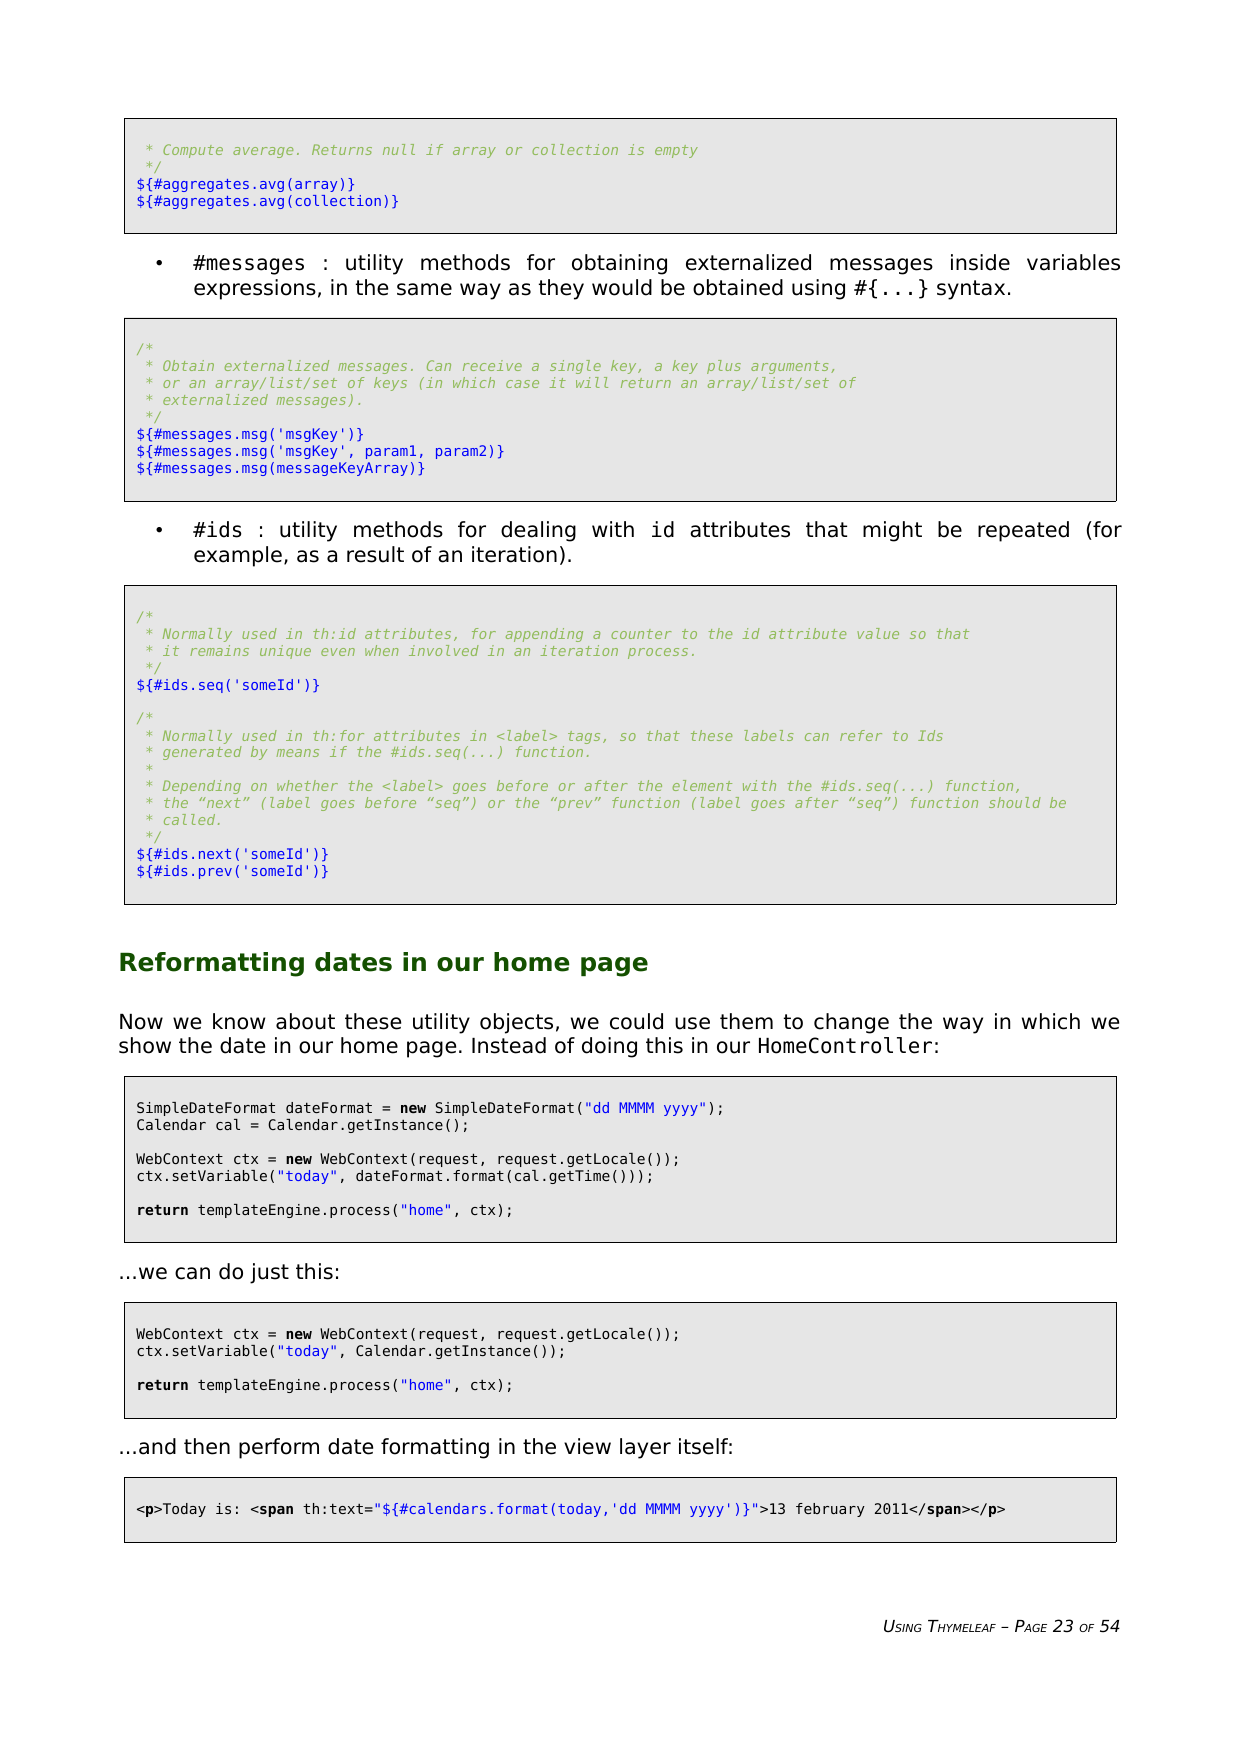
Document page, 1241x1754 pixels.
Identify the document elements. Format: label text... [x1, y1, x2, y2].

list #ids : utility methods for dealing with id attributes that might be repeated (for example, as a result of an iteration). [156, 518, 1122, 567]
text ...we can do just this: [118, 1260, 1122, 1284]
text WebContext ctx = new WebContext(request, request.getLocale()); ctx.setVariable("today", Calendar.getInstance()); return templateEngine.process("home", ctx); [125, 1303, 1116, 1418]
text SimpleDateFormat dateFormat = new SimpleDateFormat("dd MMMM yyyy"); Calendar cal = Calendar.getInstance(); WebContext ctx = new WebContext(request, request.getLocale()); ctx.setVariable("today", dateFormat.format(cal.getTime())); return templateEngine.process("home", ctx); [125, 1077, 1116, 1242]
text Now we know about these utility objects, we could use them to change the way in which we show the date in our home page. Instead of doing this in our HomeController: [118, 1010, 1122, 1058]
text <p>Today is: <span th:text="${#calendars.format(today,'dd MMMM yyyy')}">13 february 2011</span></p> [125, 1478, 1116, 1542]
text * Compute average. Returns null if array or collection is empty */ ${#aggregates.avg(array)} ${#aggregates.avg(collection)} [125, 119, 1116, 233]
subtitle Reformatting dates in our home page [118, 948, 1122, 977]
text /* * Normally used in th:id attributes, for appending a counter to the id attribute value so that * it remains unique even when involved in an iteration process. */ ${#ids.seq('someId')} /* * Normally used in th:for attributes in <label> tags, so that these labels can refer to Ids * generated by means if the #ids.seq(...) function. * * Depending on whether the <label> goes before or after the element with the #ids.seq(...) function, * the “next” (label goes before “seq”) or the “prev” function (label goes after “seq”) function should be * called. */ ${#ids.next('someId')} ${#ids.prev('someId')} [125, 586, 1116, 904]
text ...and then perform date formatting in the view layer itself: [118, 1435, 1122, 1459]
text /* * Obtain externalized messages. Can receive a single key, a key plus arguments, * or an array/list/set of keys (in which case it will return an array/list/set of * externalized messages). */ ${#messages.msg('msgKey')} ${#messages.msg('msgKey', param1, param2)} ${#messages.msg(messageKeyArray)} [125, 319, 1116, 501]
list #messages : utility methods for obtaining externalized messages inside variables expressions, in the same way as they would be obtained using #{...} syntax. [156, 251, 1122, 300]
